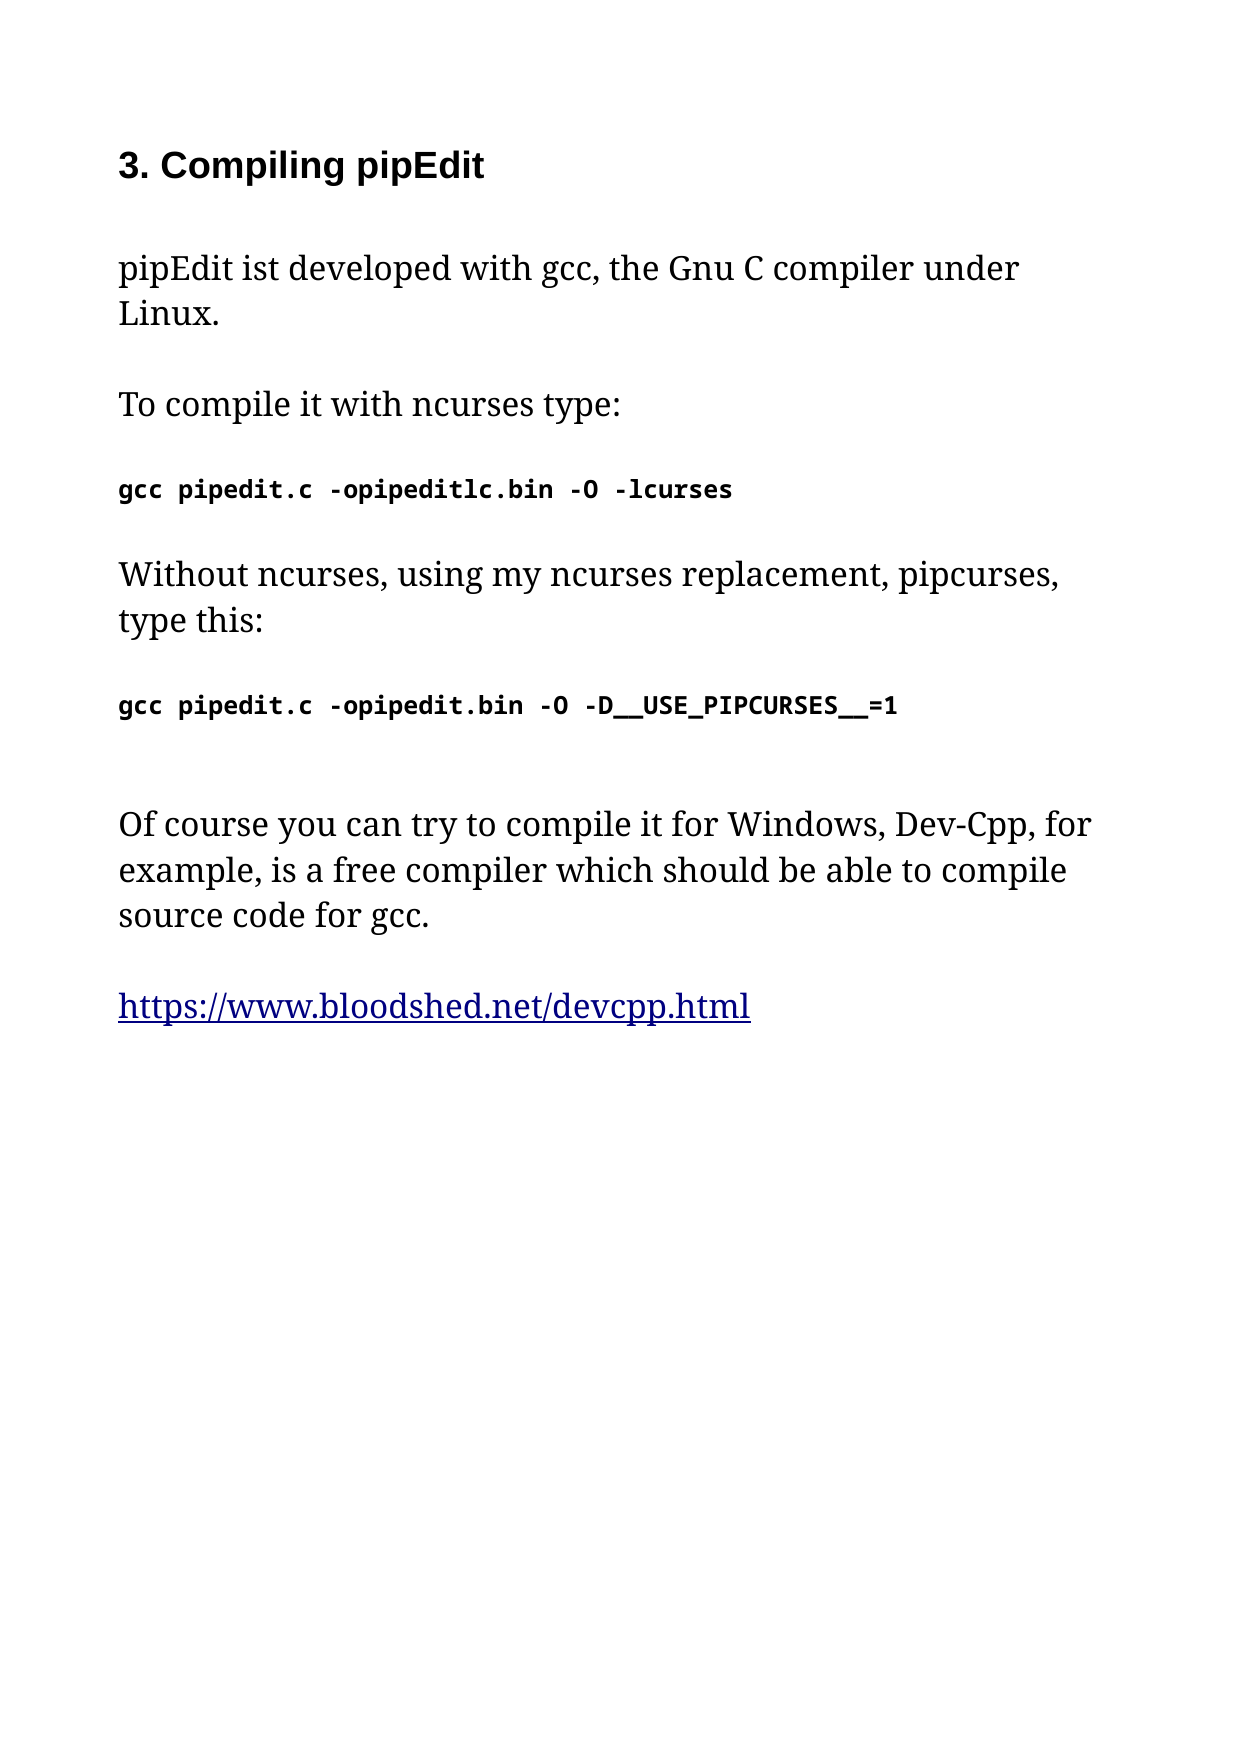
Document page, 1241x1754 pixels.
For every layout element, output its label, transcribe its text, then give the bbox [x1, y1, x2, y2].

subtitle 3. Compiling pipEdit [118, 143, 1122, 187]
text pipEdit ist developed with gcc, the Gnu C compiler under Linux. [118, 245, 1122, 336]
text Of course you can try to compile it for Windows, Dev-Cpp, for example, is a free compiler which should be able to compile source code for gcc. [118, 801, 1122, 937]
text https://www.bloodshed.net/devcpp.html [118, 983, 1122, 1028]
text gcc pipedit.c -opipedit.bin -O -D__USE_PIPCURSES__=1 [118, 687, 1122, 722]
text To compile it with ncurses type: [118, 381, 1122, 426]
text Without ncurses, using my ncurses replacement, pipcurses, type this: [118, 551, 1122, 642]
text gcc pipedit.c -opipeditlc.bin -O -lcurses [118, 472, 1122, 506]
